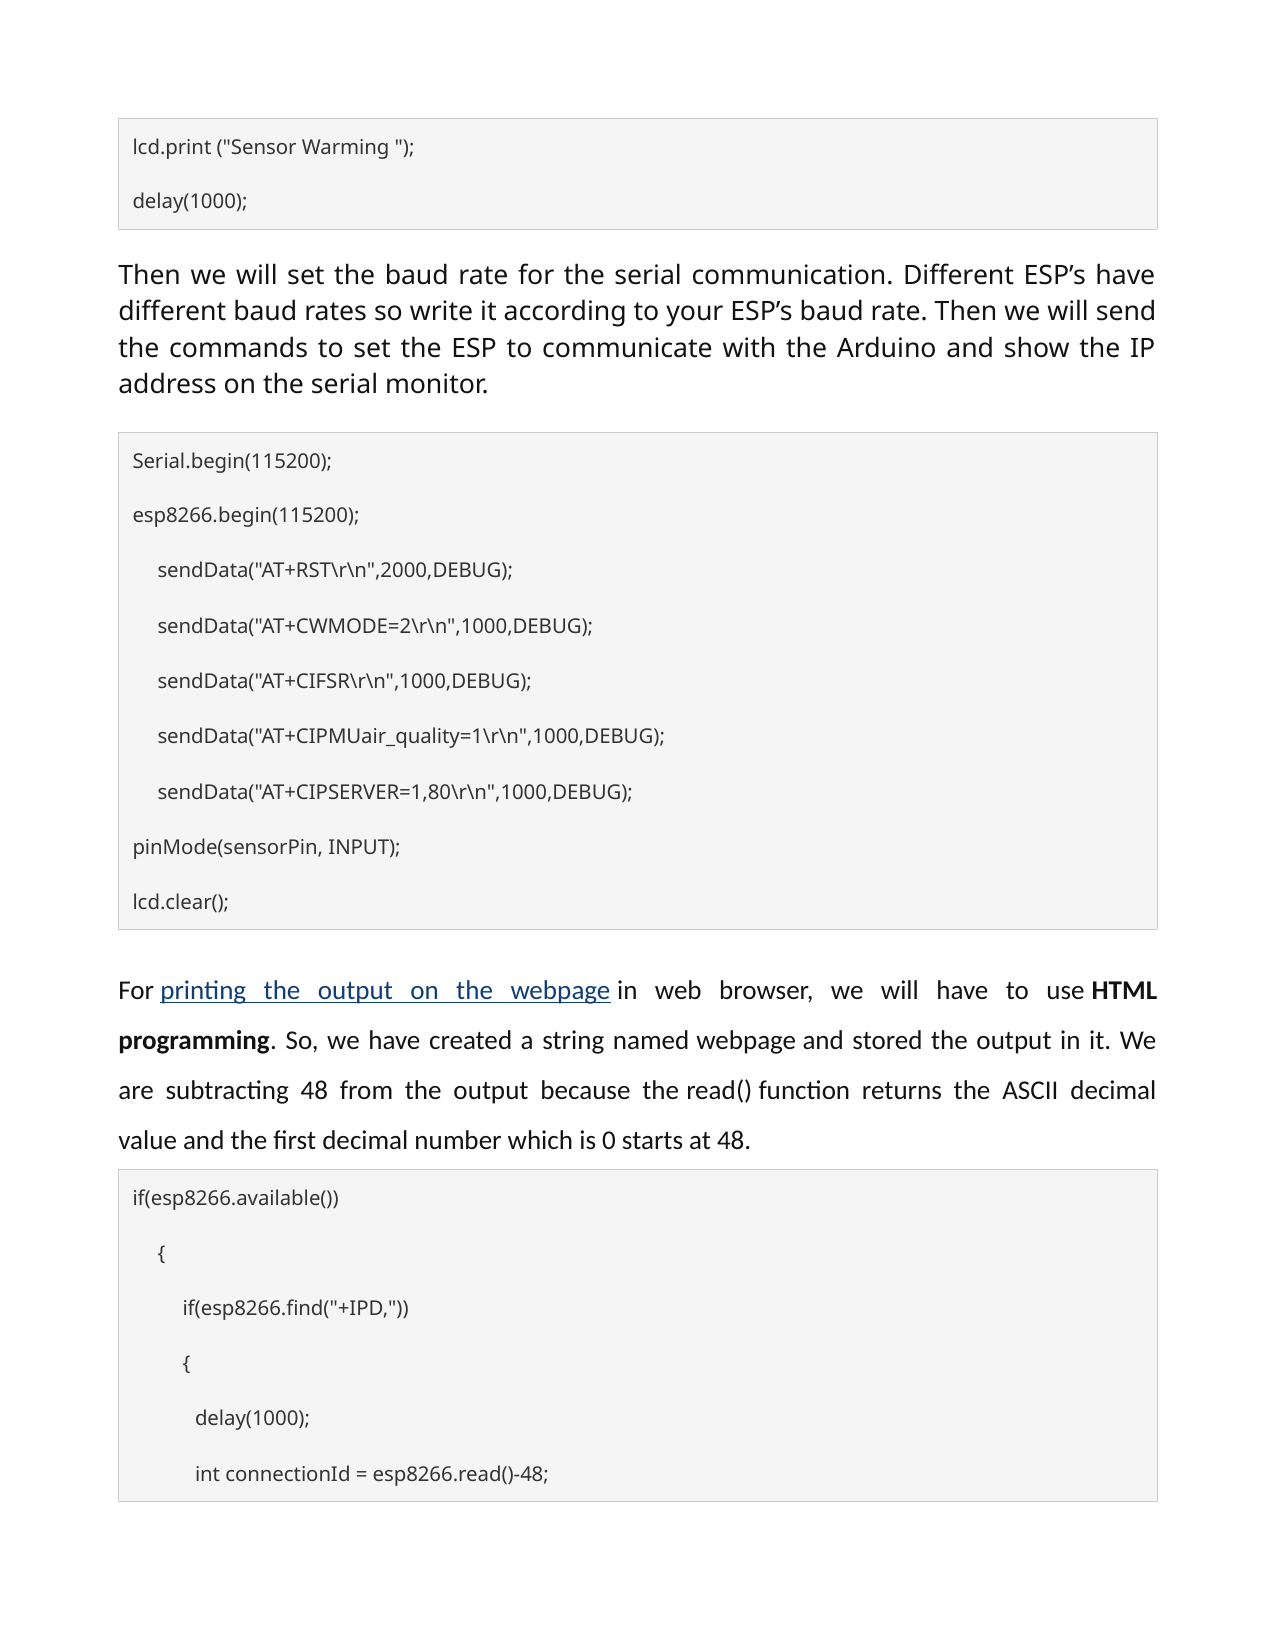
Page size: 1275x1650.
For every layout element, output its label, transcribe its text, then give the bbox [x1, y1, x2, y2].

text sendData("AT+CWMODE=2\r\n",1000,DEBUG); [119, 597, 1157, 639]
text sendData("AT+CIPMUair_quality=1\r\n",1000,DEBUG); [119, 708, 1157, 750]
text lcd.print ("Sensor Warming "); [119, 119, 1157, 160]
text if(esp8266.find("+IPD,")) [119, 1279, 1157, 1321]
text sendData("AT+RST\r\n",2000,DEBUG); [119, 542, 1157, 584]
text pinMode(sensorPin, INPUT); [119, 818, 1157, 860]
text delay(1000); [119, 173, 1157, 229]
text sendData("AT+CIPSERVER=1,80\r\n",1000,DEBUG); [119, 763, 1157, 805]
text if(esp8266.available()) [119, 1170, 1157, 1211]
text int connectionId = esp8266.read()-48; [119, 1445, 1157, 1501]
text { [119, 1224, 1157, 1266]
text delay(1000); [119, 1390, 1157, 1432]
text { [119, 1334, 1157, 1377]
text For printing the output on the webpage in web browser, we will have to use HTML programming. So, we have created a string named webpage and stored the output in it. We are subtracting 48 from the output because the read() function returns the ASCII decimal value and the first decimal number which is 0 starts at 48. [118, 957, 1157, 1157]
text lcd.clear(); [119, 873, 1157, 929]
text Serial.begin(115200); [119, 433, 1157, 474]
text esp8266.begin(115200); [119, 487, 1157, 529]
text sendData("AT+CIFSR\r\n",1000,DEBUG); [119, 652, 1157, 695]
text Then we will set the baud rate for the serial communication. Different ESP’s have different baud rates so write it according to your ESP’s baud rate. Then we will send the commands to set the ESP to communicate with the Arduino and show the IP address on the serial monitor. [118, 256, 1157, 401]
